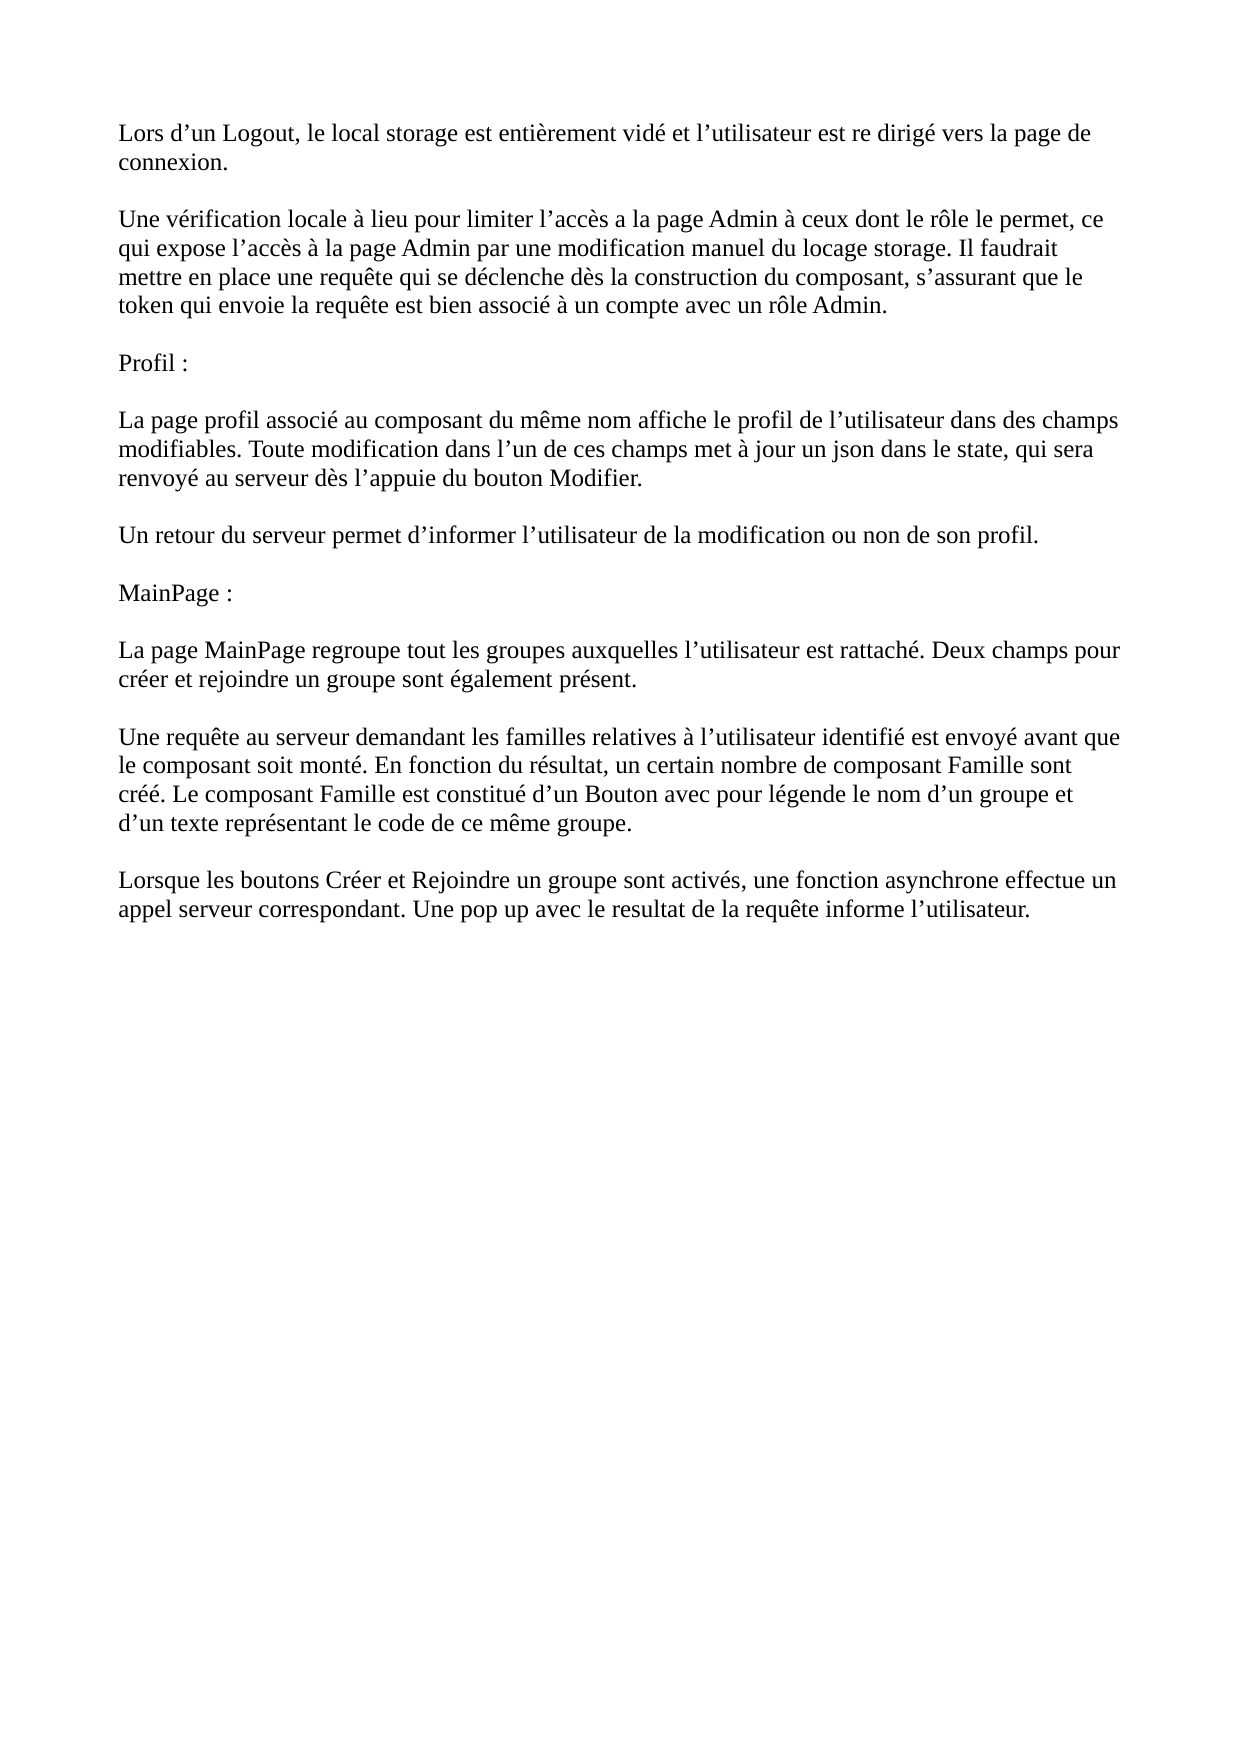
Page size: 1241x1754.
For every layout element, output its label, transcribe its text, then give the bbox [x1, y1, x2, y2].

text Lors d’un Logout, le local storage est entièrement vidé et l’utilisateur est re dirigé vers la page de connexion. [118, 118, 1122, 176]
text MainPage : [118, 578, 1122, 607]
text La page profil associé au composant du même nom affiche le profil de l’utilisateur dans des champs modifiables. Toute modification dans l’un de ces champs met à jour un json dans le state, qui sera renvoyé au serveur dès l’appuie du bouton Modifier. [118, 406, 1122, 492]
text La page MainPage regroupe tout les groupes auxquelles l’utilisateur est rattaché. Deux champs pour créer et rejoindre un groupe sont également présent. [118, 636, 1122, 693]
text Profil : [118, 348, 1122, 377]
text Une requête au serveur demandant les familles relatives à l’utilisateur identifié est envoyé avant que le composant soit monté. En fonction du résultat, un certain nombre de composant Famille sont créé. Le composant Famille est constitué d’un Bouton avec pour légende le nom d’un groupe et d’un texte représentant le code de ce même groupe. [118, 722, 1122, 837]
text Lorsque les boutons Créer et Rejoindre un groupe sont activés, une fonction asynchrone effectue un appel serveur correspondant. Une pop up avec le resultat de la requête informe l’utilisateur. [118, 866, 1122, 923]
text Un retour du serveur permet d’informer l’utilisateur de la modification ou non de son profil. [118, 521, 1122, 549]
text Une vérification locale à lieu pour limiter l’accès a la page Admin à ceux dont le rôle le permet, ce qui expose l’accès à la page Admin par une modification manuel du locage storage. Il faudrait mettre en place une requête qui se déclenche dès la construction du composant, s’assurant que le token qui envoie la requête est bien associé à un compte avec un rôle Admin. [118, 204, 1122, 319]
